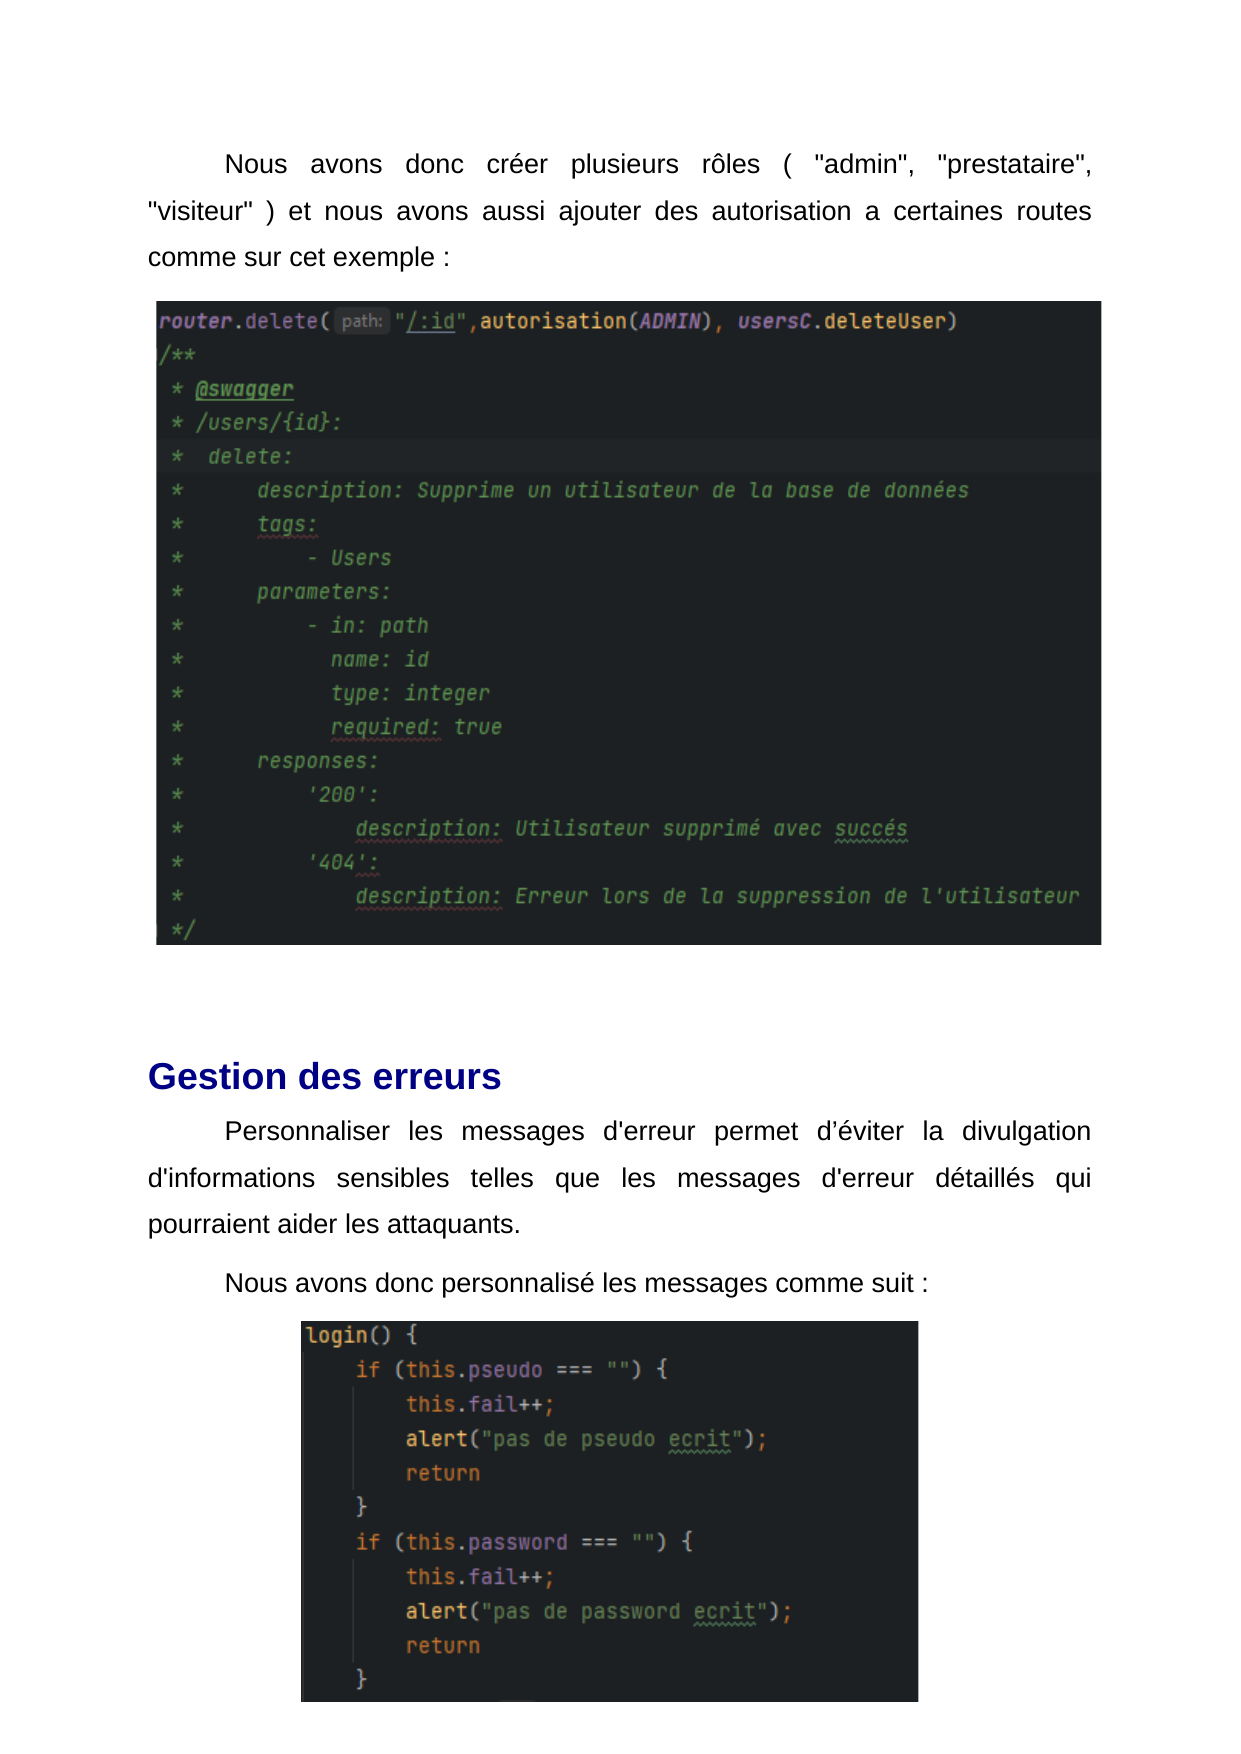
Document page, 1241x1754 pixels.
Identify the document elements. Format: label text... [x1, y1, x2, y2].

text Nous avons donc créer plusieurs rôles ( "admin", "prestataire", "visiteur" ) et nous avons aussi ajouter des autorisation a certaines routes comme sur cet exemple : [148, 148, 1093, 273]
subtitle Gestion des erreurs [148, 1054, 1093, 1097]
picture [156, 301, 1102, 945]
picture [301, 1321, 919, 1702]
text Personnaliser les messages d'erreur permet d’éviter la divulgation d'informations sensibles telles que les messages d'erreur détaillés qui pourraient aider les attaquants. [148, 1115, 1093, 1240]
text Nous avons donc personnalisé les messages comme suit : [148, 1267, 1093, 1298]
